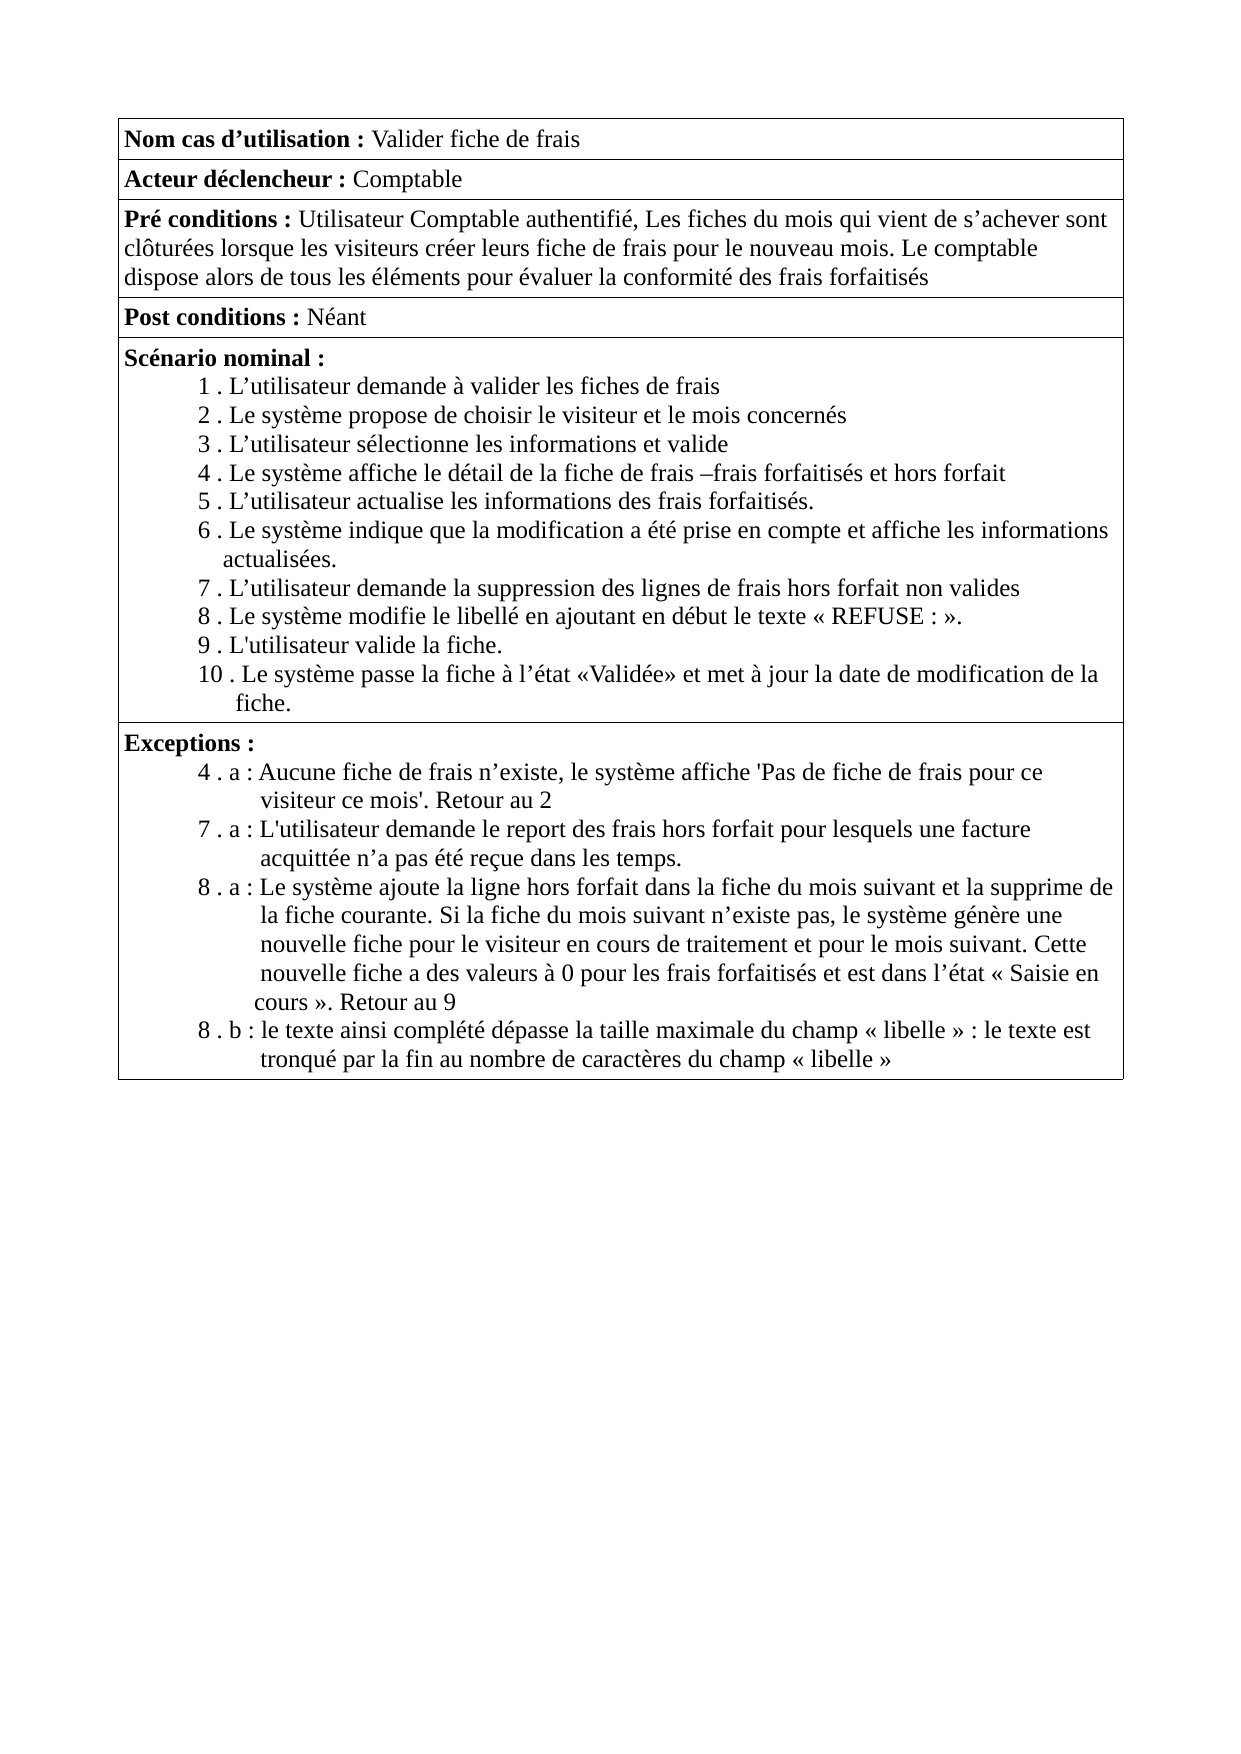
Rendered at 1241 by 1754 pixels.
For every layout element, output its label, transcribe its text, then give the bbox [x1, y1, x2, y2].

table_cell Exceptions : 4 . a : Aucune fiche de frais n’existe, le système affiche 'Pas de fiche de frais pour ce visiteur ce mois'. Retour au 2 7 . a : L'utilisateur demande le report des frais hors forfait pour lesquels une facture acquittée n’a pas été reçue dans les temps. 8 . a : Le système ajoute la ligne hors forfait dans la fiche du mois suivant et la supprime de la fiche courante. Si la fiche du mois suivant n’existe pas, le système génère une nouvelle fiche pour le visiteur en cours de traitement et pour le mois suivant. Cette nouvelle fiche a des valeurs à 0 pour les frais forfaitisés et est dans l’état « Saisie en cours ». Retour au 9 8 . b : le texte ainsi complété dépasse la taille maximale du champ « libelle » : le texte est tronqué par la fin au nombre de caractères du champ « libelle » [119, 723, 1123, 1079]
table_cell Pré conditions : Utilisateur Comptable authentifié, Les fiches du mois qui vient de s’achever sont clôturées lorsque les visiteurs créer leurs fiche de frais pour le nouveau mois. Le comptable dispose alors de tous les éléments pour évaluer la conformité des frais forfaitisés [119, 200, 1123, 297]
table_cell Scénario nominal : 1 . L’utilisateur demande à valider les fiches de frais 2 . Le système propose de choisir le visiteur et le mois concernés 3 . L’utilisateur sélectionne les informations et valide 4 . Le système affiche le détail de la fiche de frais –frais forfaitisés et hors forfait 5 . L’utilisateur actualise les informations des frais forfaitisés. 6 . Le système indique que la modification a été prise en compte et affiche les informations actualisées. 7 . L’utilisateur demande la suppression des lignes de frais hors forfait non valides 8 . Le système modifie le libellé en ajoutant en début le texte « REFUSE : ». 9 . L'utilisateur valide la fiche. 10 . Le système passe la fiche à l’état «Validée» et met à jour la date de modification de la fiche. [119, 338, 1123, 722]
table_cell Acteur déclencheur : Comptable [119, 160, 1123, 199]
table_header Nom cas d’utilisation : Valider fiche de frais [119, 119, 1123, 158]
table_cell Post conditions : Néant [119, 298, 1123, 337]
